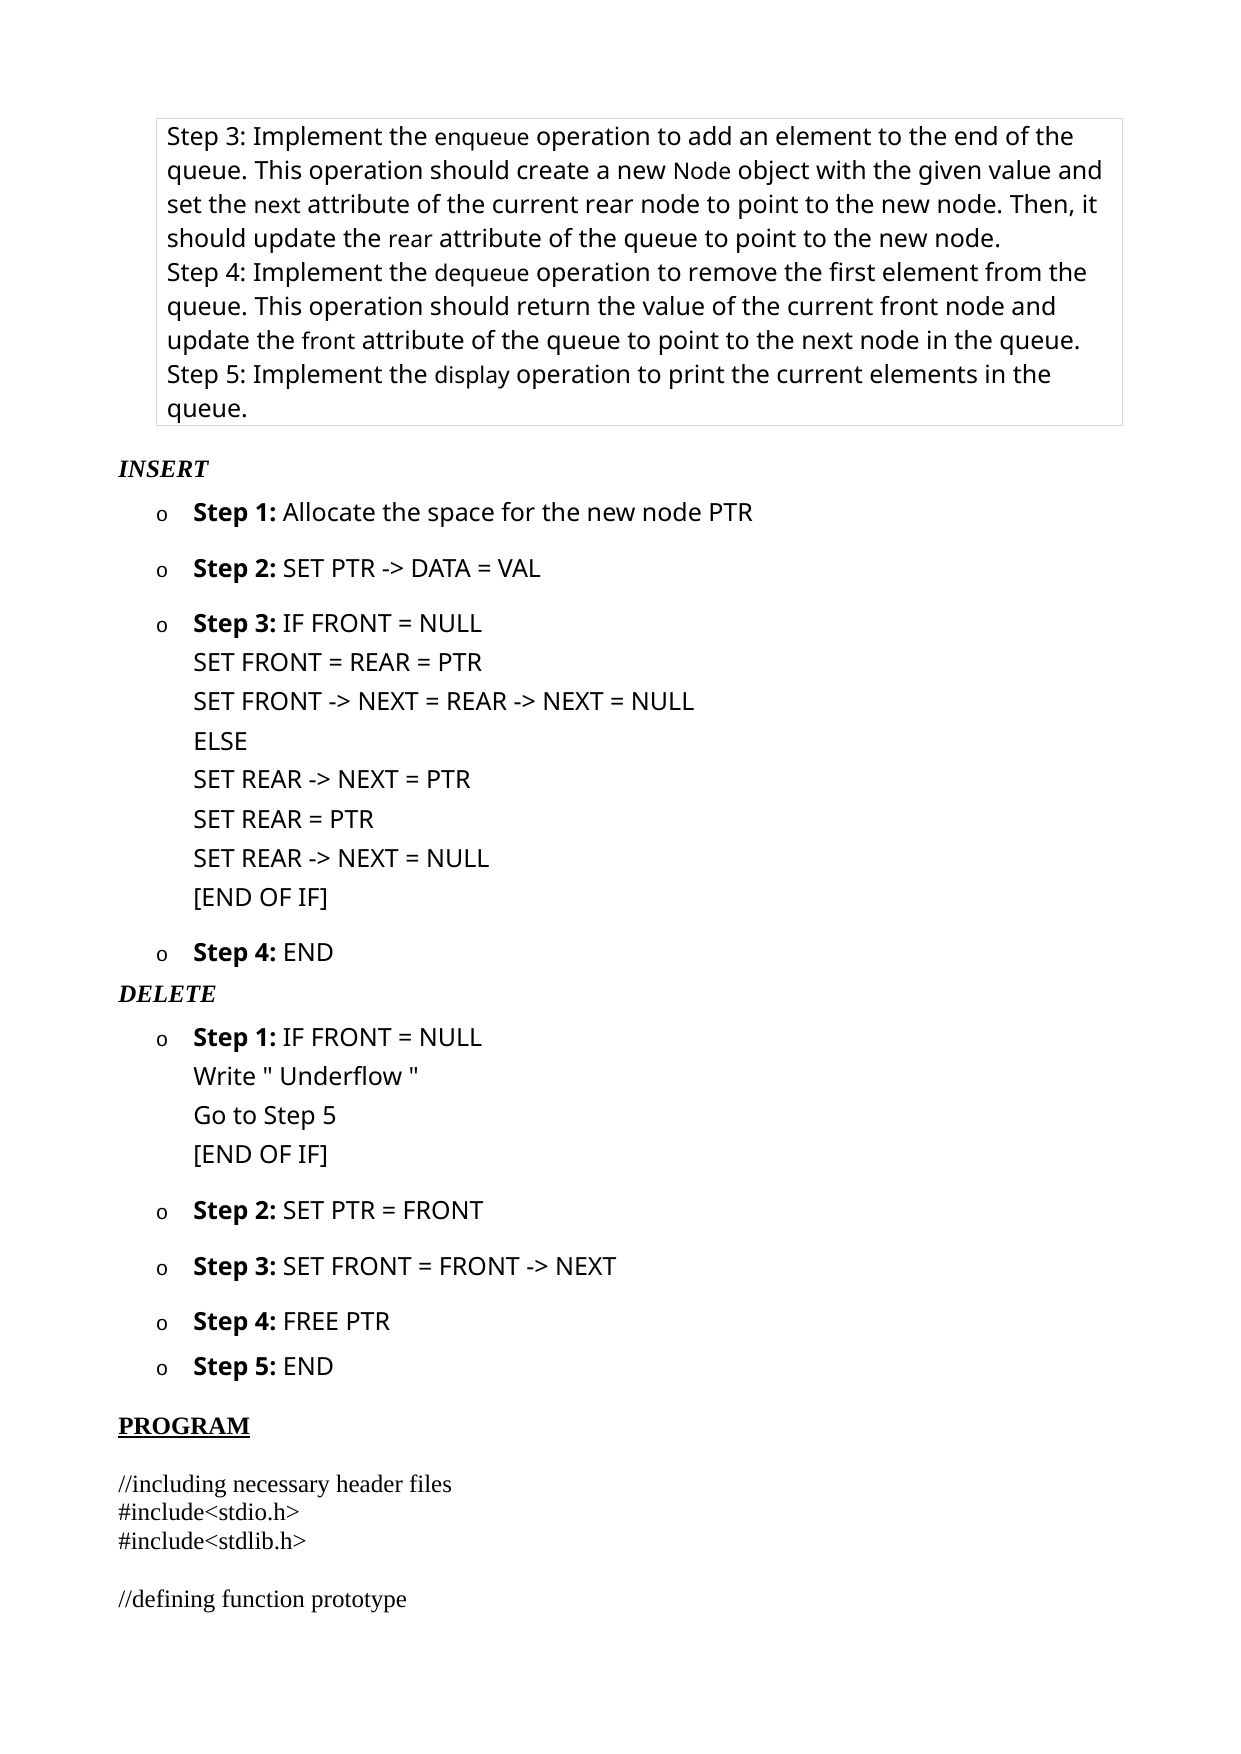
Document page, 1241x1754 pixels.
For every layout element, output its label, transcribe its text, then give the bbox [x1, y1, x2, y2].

list Step 5: END [156, 1348, 1122, 1382]
list Step 1: Allocate the space for the new node PTR [156, 489, 1122, 528]
text PROGRAM [118, 1411, 1122, 1440]
text //defining function prototype [118, 1584, 1122, 1612]
text #include<stdlib.h> [118, 1526, 1122, 1555]
text Step 5: Implement the display operation to print the current elements in the queue. [157, 357, 1122, 425]
list Step 3: IF FRONT = NULL SET FRONT = REAR = PTR SET FRONT -> NEXT = REAR -> NEXT = NULL ELSE SET REAR -> NEXT = PTR SET REAR = PTR SET REAR -> NEXT = NULL [END OF IF] [156, 601, 1122, 913]
text Step 3: Implement the enqueue operation to add an element to the end of the queue. This operation should create a new Node object with the given value and set the next attribute of the current rear node to point to the new node. Then, it should update the rear attribute of the queue to point to the new node. [157, 119, 1122, 254]
list Step 2: SET PTR -> DATA = VAL [156, 545, 1122, 584]
text Step 4: Implement the dequeue operation to remove the first element from the queue. This operation should return the value of the current front node and update the front attribute of the queue to point to the next node in the queue. [157, 254, 1122, 357]
text #include<stdio.h> [118, 1497, 1122, 1526]
list Step 4: END [156, 930, 1122, 969]
list Step 4: FREE PTR [156, 1299, 1122, 1338]
list Step 1: IF FRONT = NULL Write " Underflow " Go to Step 5 [END OF IF] [156, 1014, 1122, 1171]
text INSERT [118, 454, 1122, 483]
text //including necessary header files [118, 1469, 1122, 1497]
text DELETE [118, 979, 1122, 1008]
list Step 2: SET PTR = FRONT [156, 1187, 1122, 1227]
list Step 3: SET FRONT = FRONT -> NEXT [156, 1243, 1122, 1282]
